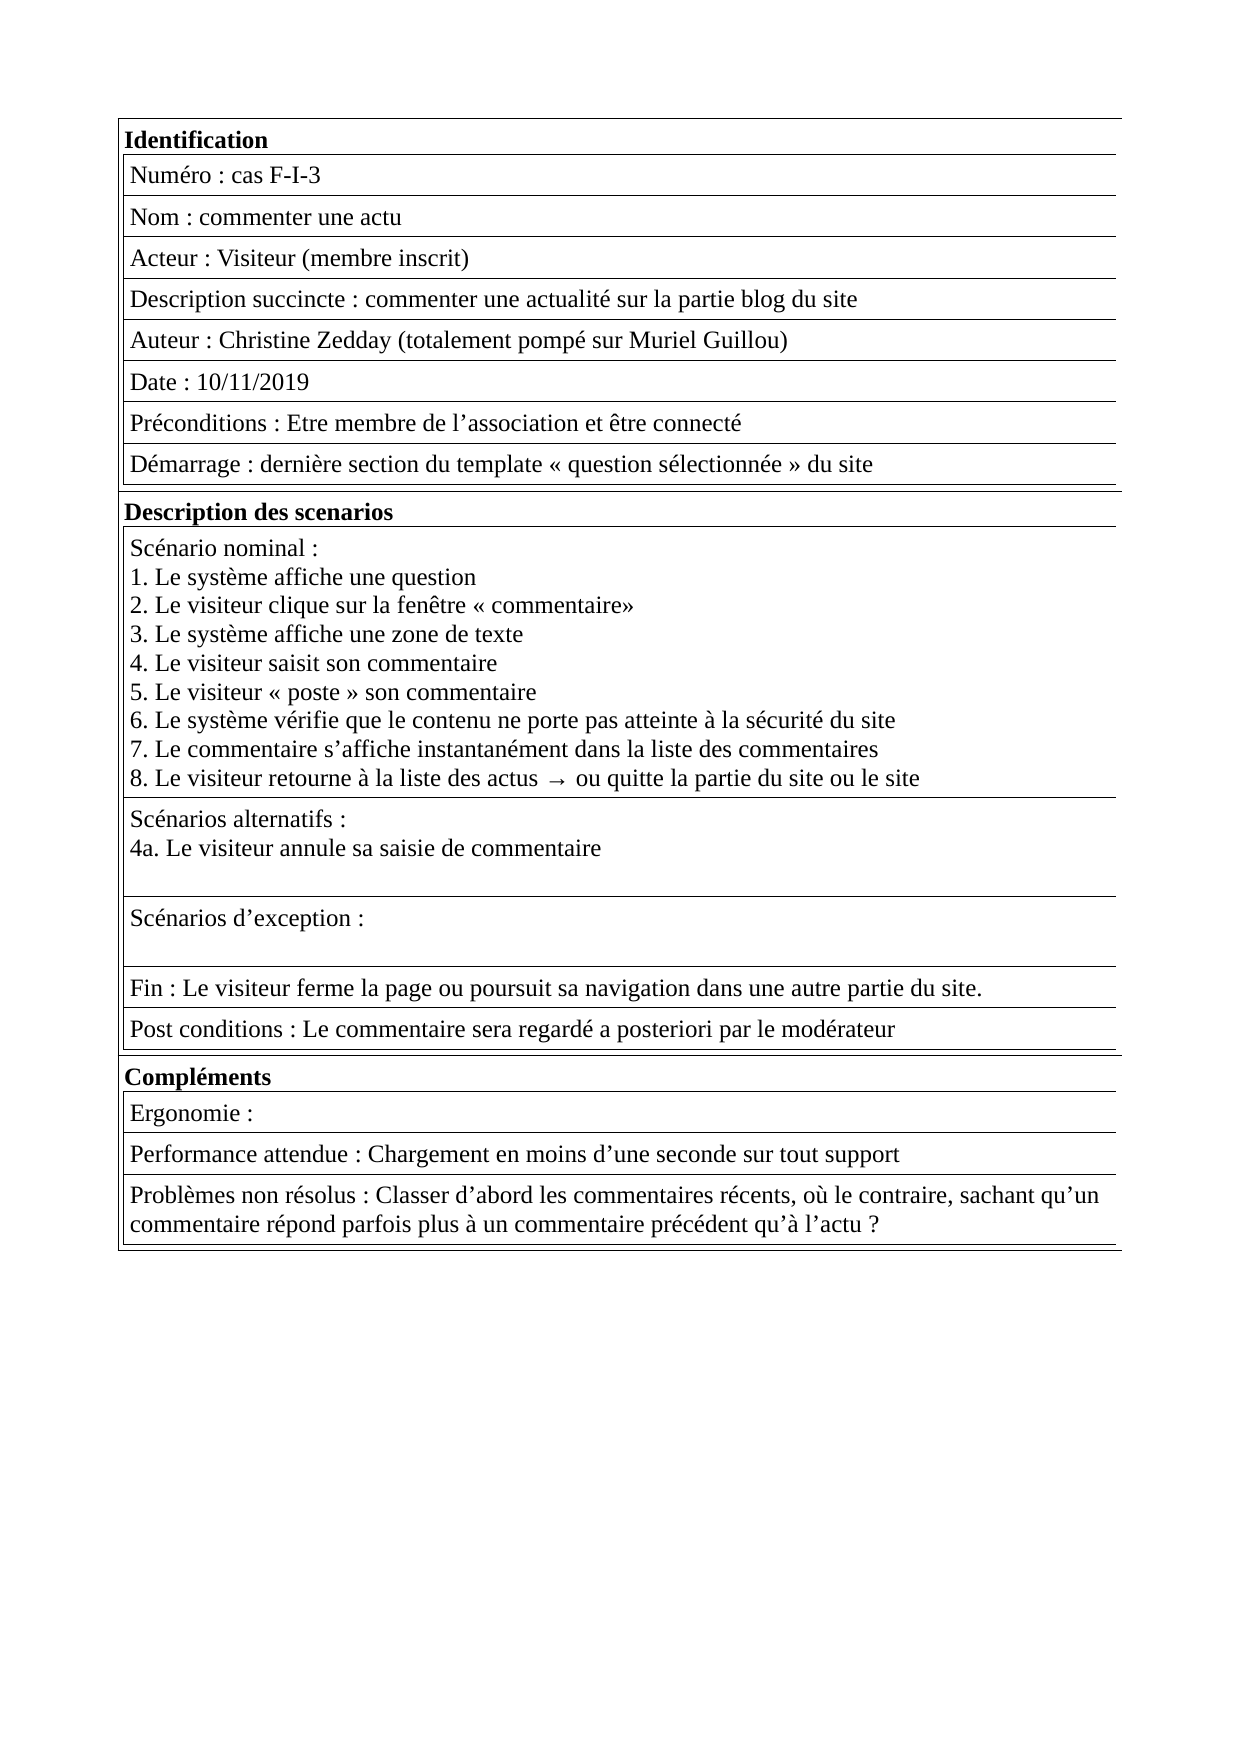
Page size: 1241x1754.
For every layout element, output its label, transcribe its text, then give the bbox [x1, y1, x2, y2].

table_cell Date : 10/11/2019 [124, 361, 1116, 401]
table_cell Démarrage : dernière section du template « question sélectionnée » du site [124, 444, 1116, 484]
table_cell Nom : commenter une actu [124, 196, 1116, 236]
table_cell Performance attendue : Chargement en moins d’une seconde sur tout support [124, 1133, 1116, 1173]
table_cell Auteur : Christine Zedday (totalement pompé sur Muriel Guillou) [124, 320, 1116, 360]
table_header Scénario nominal : 1. Le système affiche une question 2. Le visiteur clique sur la fenêtre « commentaire» 3. Le système affiche une zone de texte 4. Le visiteur saisit son commentaire 5. Le visiteur « poste » son commentaire 6. Le système vérifie que le contenu ne porte pas atteinte à la sécurité du site 7. Le commentaire s’affiche instantanément dans la liste des commentaires 8. Le visiteur retourne à la liste des actus → ou quitte la partie du site ou le site [124, 527, 1116, 797]
table_header Numéro : cas F-I-3 [124, 155, 1116, 195]
table_header Identification [119, 119, 1122, 491]
table_cell Problèmes non résolus : Classer d’abord les commentaires récents, où le contraire, sachant qu’un commentaire répond parfois plus à un commentaire précédent qu’à l’actu ? [124, 1175, 1116, 1243]
table_cell Scénarios d’exception : [124, 897, 1116, 966]
table_header Ergonomie : [124, 1092, 1116, 1132]
table_cell Description des scenarios [119, 492, 1122, 1055]
table_cell Préconditions : Etre membre de l’association et être connecté [124, 402, 1116, 442]
table_cell Post conditions : Le commentaire sera regardé a posteriori par le modérateur [124, 1008, 1116, 1048]
table_cell Description succincte : commenter une actualité sur la partie blog du site [124, 279, 1116, 319]
table_cell Acteur : Visiteur (membre inscrit) [124, 237, 1116, 277]
table_cell Scénarios alternatifs : 4a. Le visiteur annule sa saisie de commentaire [124, 798, 1116, 896]
table_cell Fin : Le visiteur ferme la page ou poursuit sa navigation dans une autre partie du site. [124, 967, 1116, 1007]
table_cell Compléments [119, 1056, 1122, 1250]
